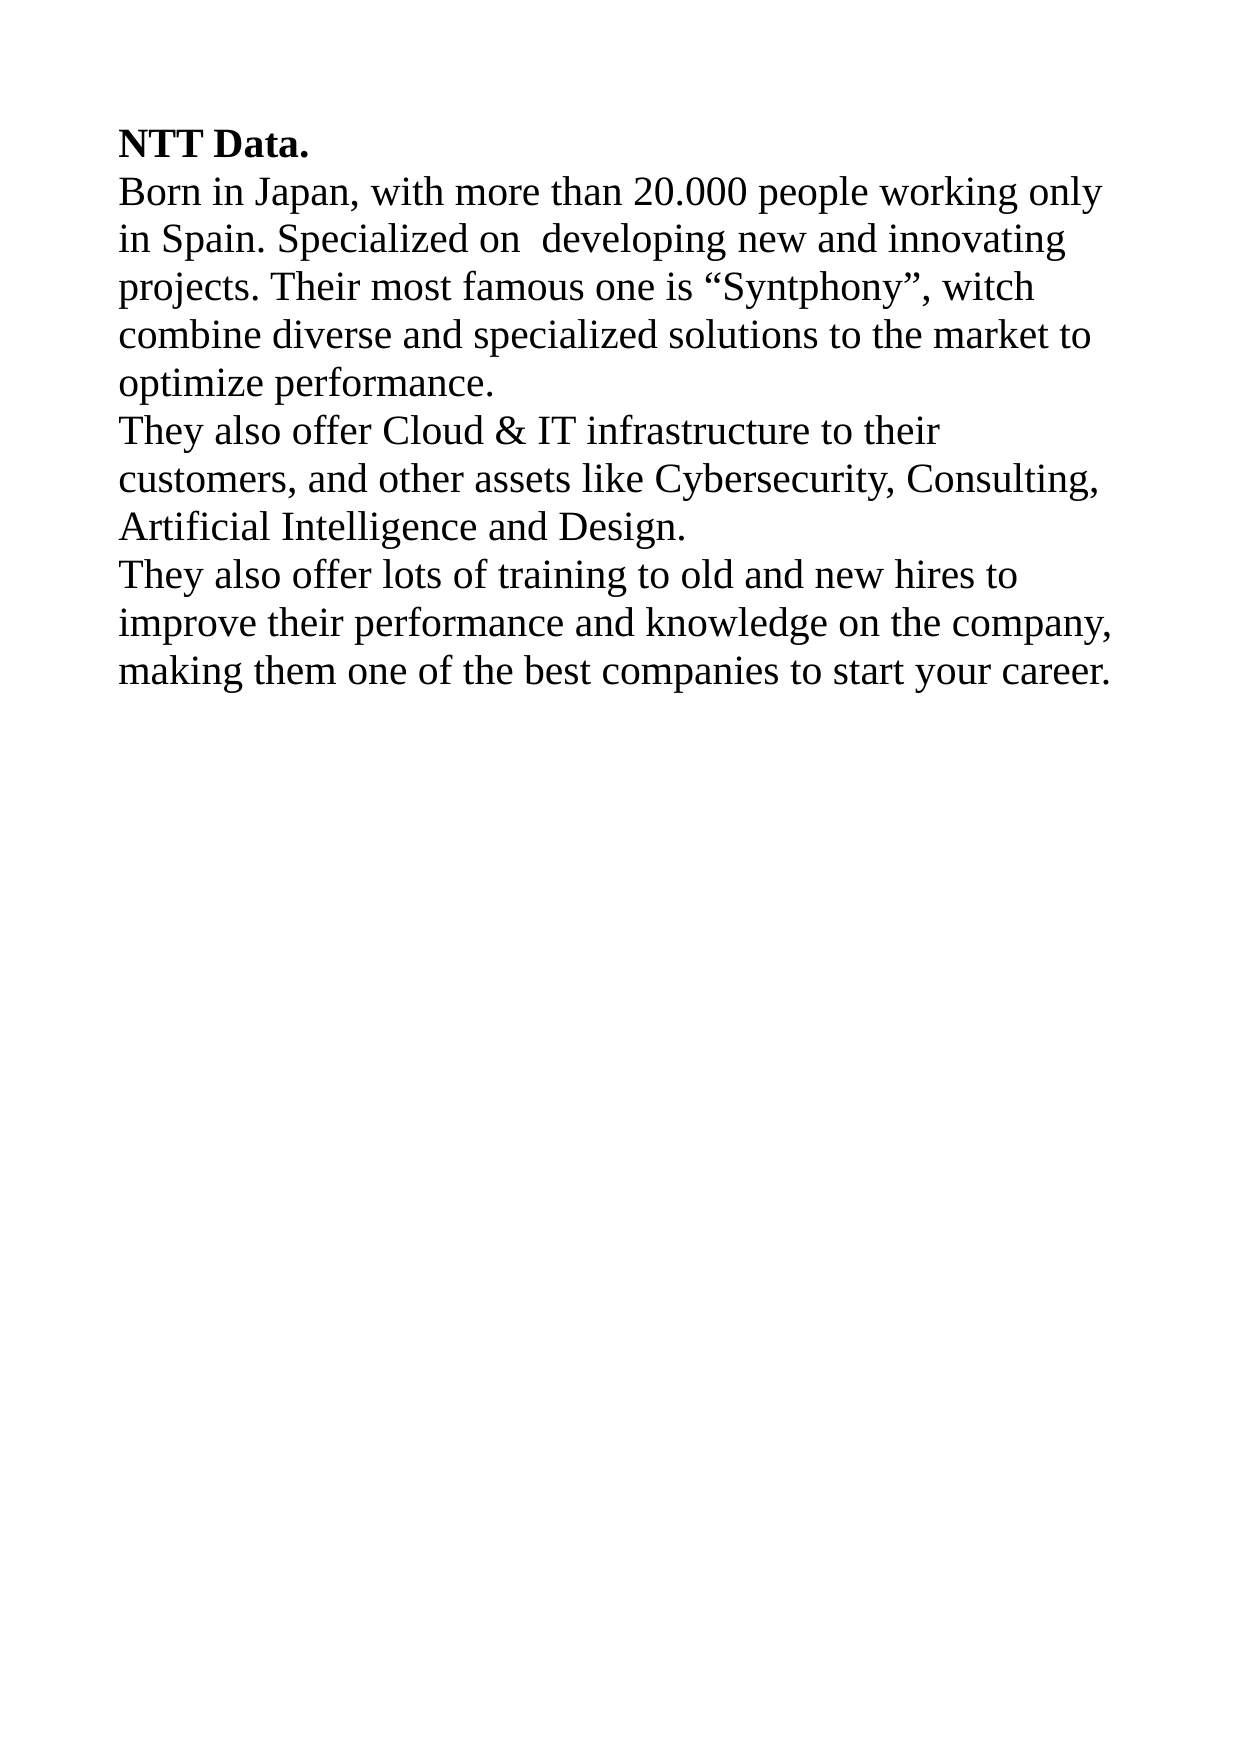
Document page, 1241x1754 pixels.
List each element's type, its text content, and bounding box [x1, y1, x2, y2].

text NTT Data. [118, 118, 1122, 166]
text They also offer lots of training to old and new hires to improve their performance and knowledge on the company, making them one of the best companies to start your career. [118, 549, 1122, 693]
text They also offer Cloud & IT infrastructure to their customers, and other assets like Cybersecurity, Consulting, Artificial Intelligence and Design. [118, 406, 1122, 549]
text Born in Japan, with more than 20.000 people working only in Spain. Specialized on developing new and innovating projects. Their most famous one is “Syntphony”, witch combine diverse and specialized solutions to the market to optimize performance. [118, 166, 1122, 406]
